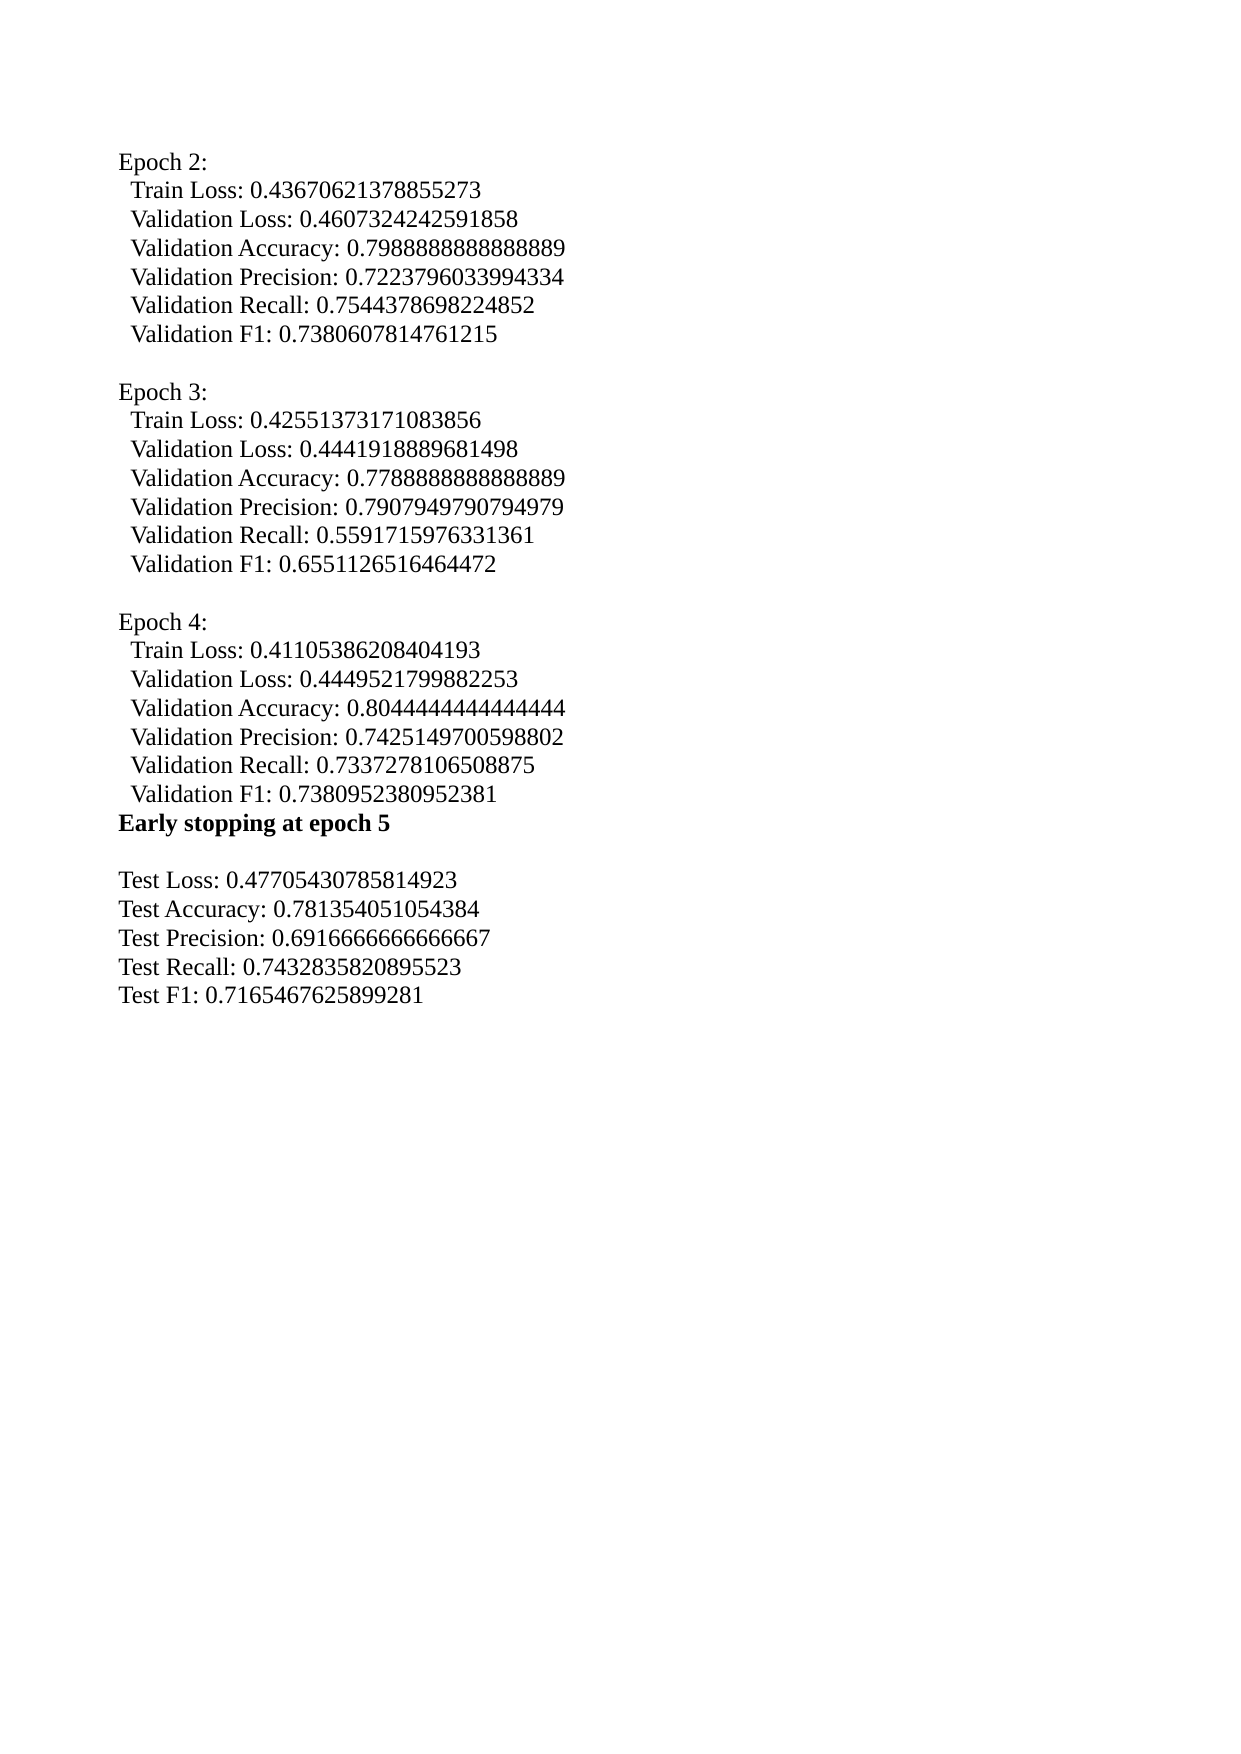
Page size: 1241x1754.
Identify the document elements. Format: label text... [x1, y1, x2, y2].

text Validation F1: 0.6551126516464472 [118, 549, 1122, 578]
text Validation Accuracy: 0.8044444444444444 [118, 693, 1122, 722]
text Test Recall: 0.7432835820895523 [118, 952, 1122, 981]
text Validation Precision: 0.7223796033994334 [118, 262, 1122, 291]
text Test F1: 0.7165467625899281 [118, 981, 1122, 1009]
text Validation Loss: 0.4449521799882253 [118, 664, 1122, 693]
text Validation Precision: 0.7425149700598802 [118, 722, 1122, 751]
text Early stopping at epoch 5 [118, 808, 1122, 837]
text Test Precision: 0.6916666666666667 [118, 923, 1122, 952]
text Validation Loss: 0.4607324242591858 [118, 204, 1122, 233]
text Train Loss: 0.43670621378855273 [118, 176, 1122, 204]
text Train Loss: 0.41105386208404193 [118, 636, 1122, 664]
text Epoch 3: [118, 377, 1122, 406]
text Validation Recall: 0.7544378698224852 [118, 291, 1122, 319]
text Validation Precision: 0.7907949790794979 [118, 492, 1122, 521]
text Validation F1: 0.7380607814761215 [118, 319, 1122, 348]
text Validation Recall: 0.7337278106508875 [118, 751, 1122, 779]
text Test Accuracy: 0.781354051054384 [118, 894, 1122, 923]
text Validation Accuracy: 0.7788888888888889 [118, 463, 1122, 492]
text Train Loss: 0.42551373171083856 [118, 406, 1122, 434]
text Validation F1: 0.7380952380952381 [118, 779, 1122, 808]
text Validation Loss: 0.4441918889681498 [118, 434, 1122, 463]
text Validation Accuracy: 0.7988888888888889 [118, 233, 1122, 262]
text Test Loss: 0.47705430785814923 [118, 866, 1122, 894]
text Validation Recall: 0.5591715976331361 [118, 521, 1122, 549]
text Epoch 4: [118, 607, 1122, 636]
text Epoch 2: [118, 147, 1122, 176]
